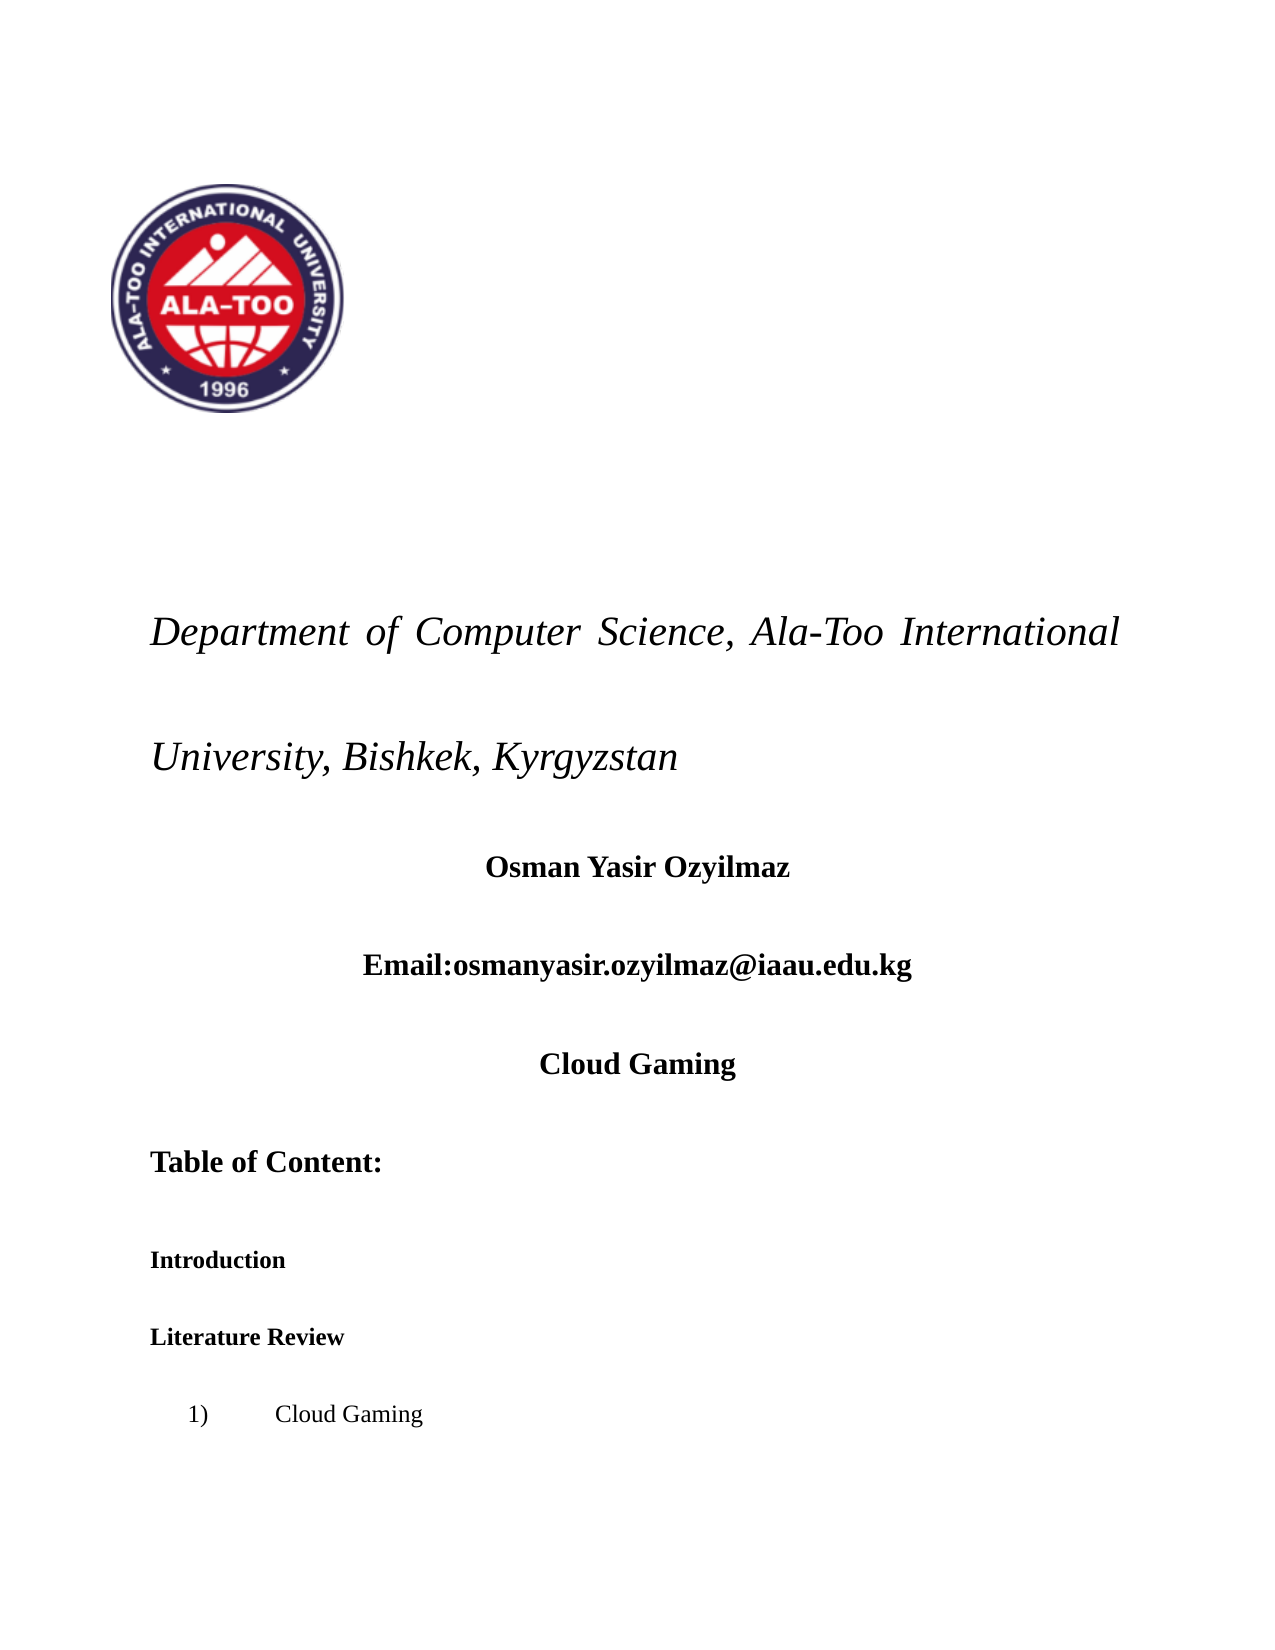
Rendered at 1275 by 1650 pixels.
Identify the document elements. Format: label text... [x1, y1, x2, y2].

text Email:osmanyasir.ozyilmaz@iaau.edu.kg [150, 923, 1125, 986]
list Cloud Gaming [187, 1372, 1125, 1434]
text Table of Content: [150, 1120, 1125, 1182]
text Introduction [150, 1218, 1125, 1281]
text Literature Review [150, 1295, 1125, 1358]
text Osman Yasir Ozyilmaz [150, 824, 1125, 887]
text Cloud Gaming [150, 1021, 1125, 1084]
text Department of Computer Science, Ala-Too International University, Bishkek, Kyrgyzstan [150, 589, 1125, 777]
